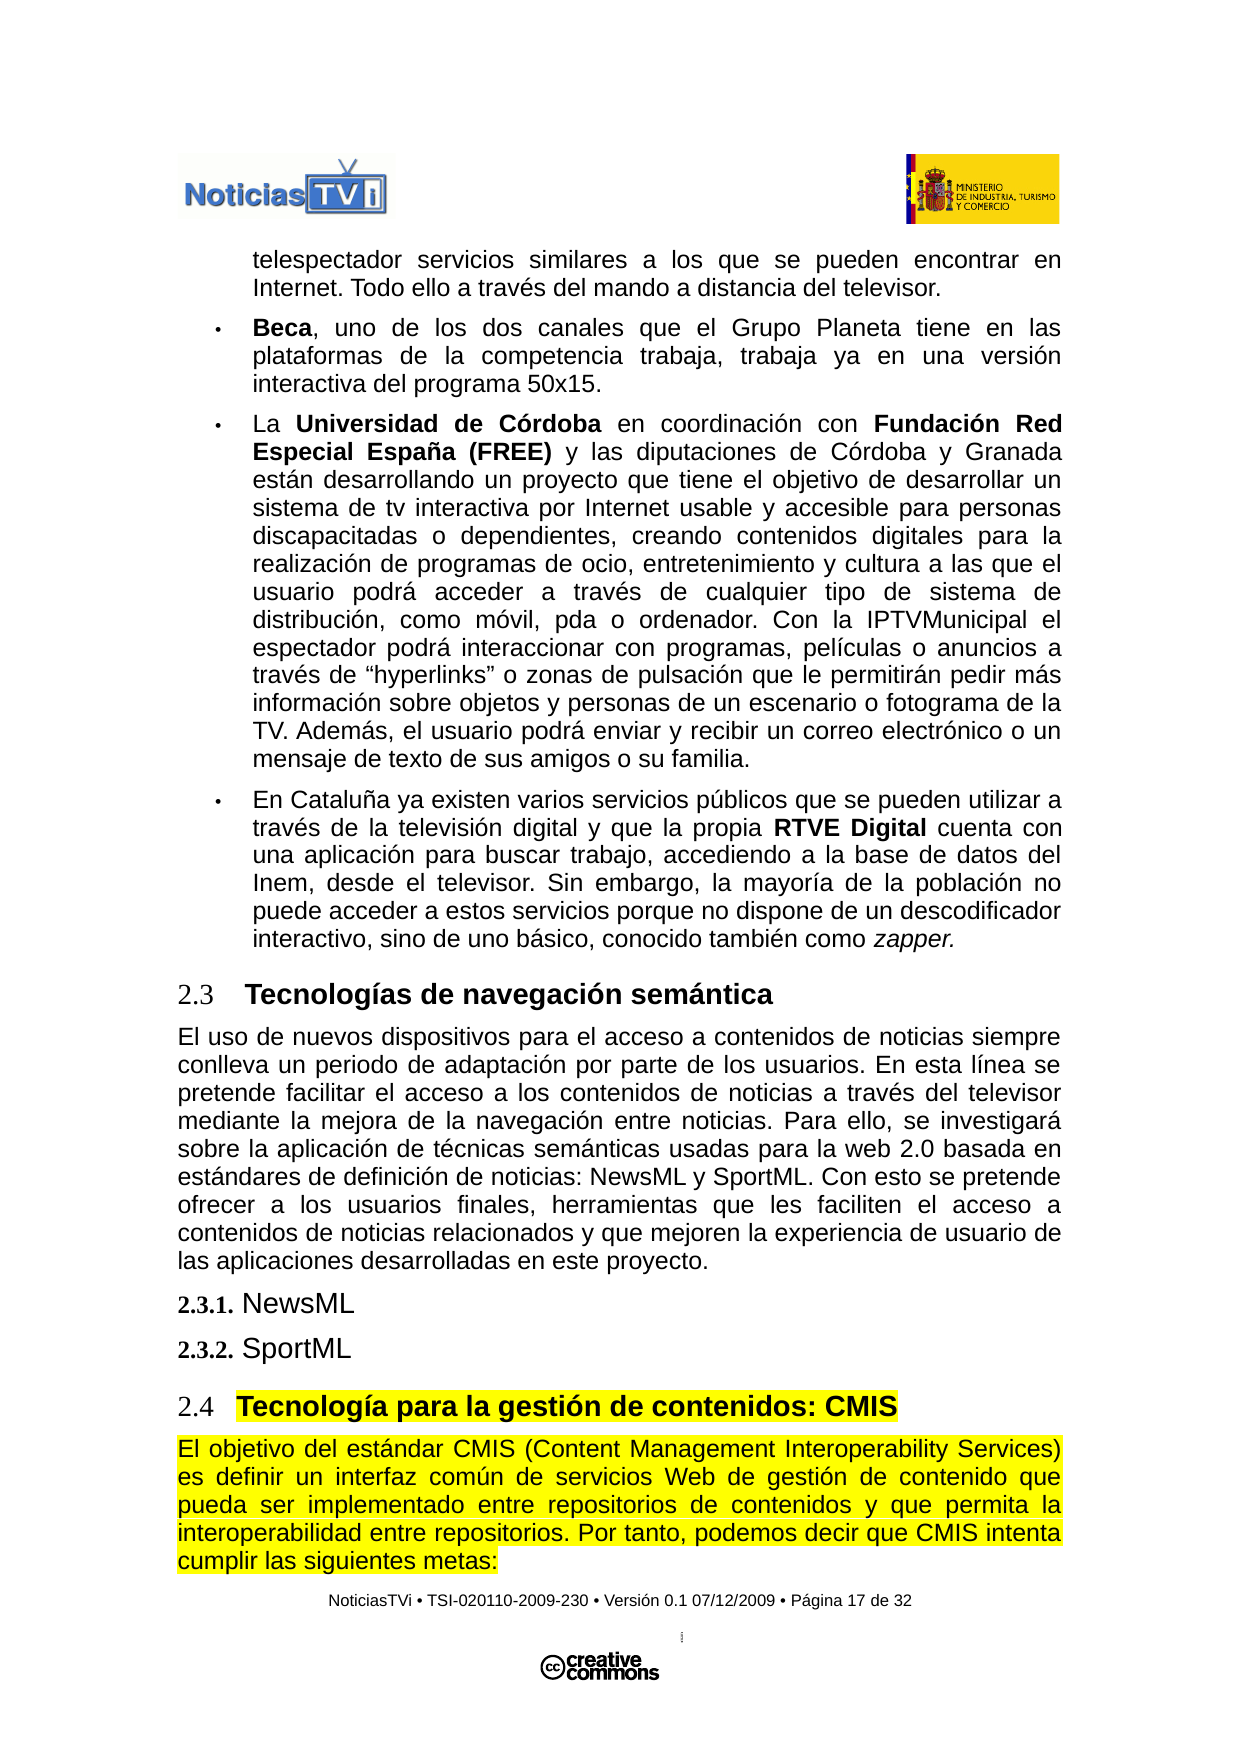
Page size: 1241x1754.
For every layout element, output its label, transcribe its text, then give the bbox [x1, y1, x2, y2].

subtitle Tecnologías de navegación semántica [177, 978, 1063, 1011]
picture [177, 153, 396, 219]
list telespectador servicios similares a los que se pueden encontrar en Internet. Todo ello a través del mando a distancia del televisor. [215, 245, 1063, 301]
list En Cataluña ya existen varios servicios públicos que se pueden utilizar a través de la televisión digital y que la propia RTVE Digital cuenta con una aplicación para buscar trabajo, accediendo a la base de datos del Inem, desde el televisor. Sin embargo, la mayoría de la población no puede acceder a estos servicios porque no dispone de un descodificador interactivo, sino de uno básico, conocido también como zapper. [215, 785, 1063, 953]
subtitle SportML [177, 1332, 1063, 1364]
text El uso de nuevos dispositivos para el acceso a contenidos de noticias siempre conlleva un periodo de adaptación por parte de los usuarios. En esta línea se pretende facilitar el acceso a los contenidos de noticias a través del televisor mediante la mejora de la navegación entre noticias. Para ello, se investigará sobre la aplicación de técnicas semánticas usadas para la web 2.0 basada en estándares de definición de noticias: NewsML y SportML. Con esto se pretende ofrecer a los usuarios finales, herramientas que les faciliten el acceso a contenidos de noticias relacionados y que mejoren la experiencia de usuario de las aplicaciones desarrolladas en este proyecto. [177, 1023, 1063, 1274]
subtitle NewsML [177, 1287, 1063, 1319]
list La Universidad de Córdoba en coordinación con Fundación Red Especial España (FREE) y las diputaciones de Córdoba y Granada están desarrollando un proyecto que tiene el objetivo de desarrollar un sistema de tv interactiva por Internet usable y accesible para personas discapacitadas o dependientes, creando contenidos digitales para la realización de programas de ocio, entretenimiento y cultura a las que el usuario podrá acceder a través de cualquier tipo de sistema de distribución, como móvil, pda o ordenador. Con la IPTVMunicipal el espectador podrá interaccionar con programas, películas o anuncios a través de “hyperlinks” o zonas de pulsación que le permitirán pedir más información sobre objetos y personas de un escenario o fotograma de la TV. Además, el usuario podrá enviar y recibir un correo electrónico o un mensaje de texto de sus amigos o su familia. [215, 410, 1063, 773]
picture [906, 154, 1060, 224]
subtitle Tecnología para la gestión de contenidos: CMIS [177, 1389, 1063, 1422]
list Beca, uno de los dos canales que el Grupo Planeta tiene en las plataformas de la competencia trabaja, trabaja ya en una versión interactiva del programa 50x15. [215, 314, 1063, 397]
text El objetivo del estándar CMIS (Content Management Interoperability Services) es definir un interfaz común de servicios Web de gestión de contenido que pueda ser implementado entre repositorios de contenidos y que permita la interoperabilidad entre repositorios. Por tanto, podemos decir que CMIS intenta cumplir las siguientes metas: [177, 1435, 1063, 1574]
